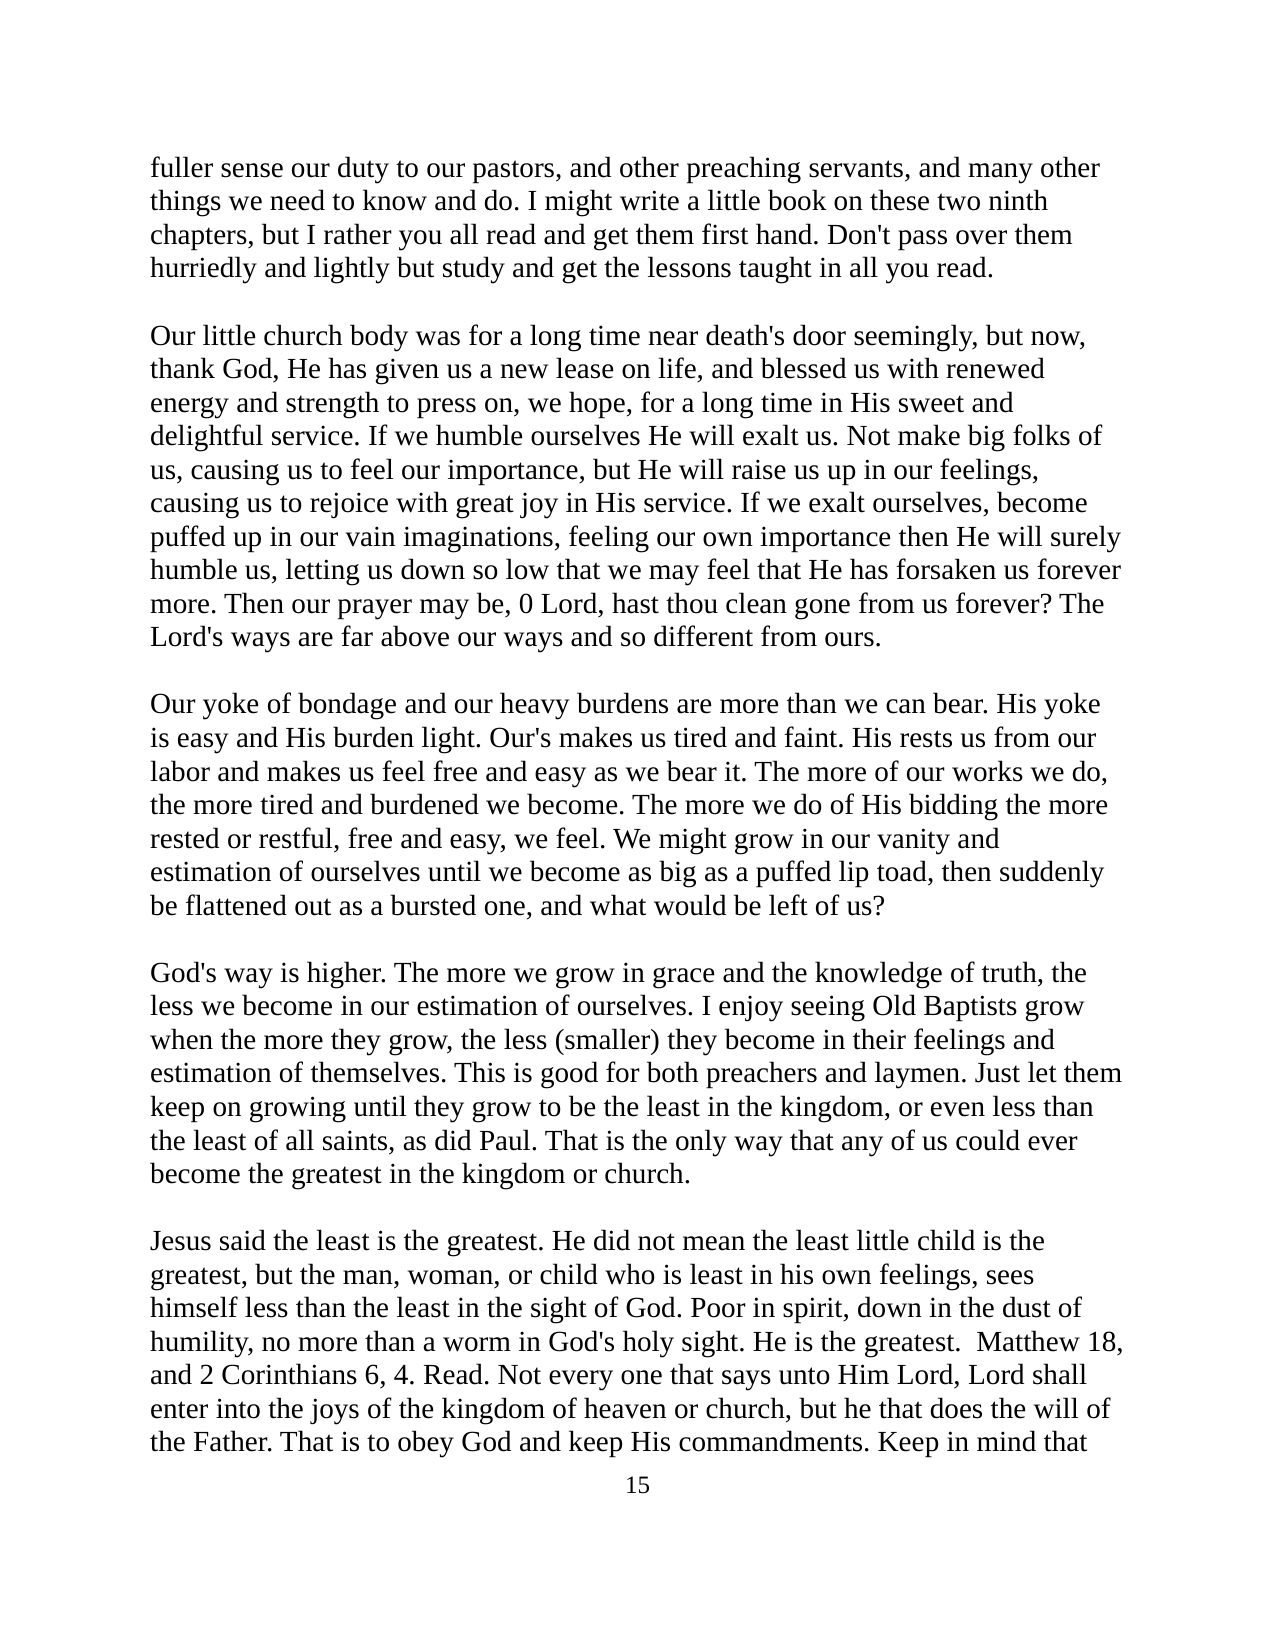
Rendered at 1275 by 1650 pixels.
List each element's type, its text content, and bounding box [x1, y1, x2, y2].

text Our little church body was for a long time near death's door seemingly, but now, thank God, He has given us a new lease on life, and blessed us with renewed energy and strength to press on, we hope, for a long time in His sweet and delightful service. If we humble ourselves He will exalt us. Not make big folks of us, causing us to feel our importance, but He will raise us up in our feelings, causing us to rejoice with great joy in His service. If we exalt ourselves, become puffed up in our vain imaginations, feeling our own importance then He will surely humble us, letting us down so low that we may feel that He has forsaken us forever more. Then our prayer may be, 0 Lord, hast thou clean gone from us forever? The Lord's ways are far above our ways and so different from ours. [150, 318, 1125, 653]
text Our yoke of bondage and our heavy burdens are more than we can bear. His yoke is easy and His burden light. Our's makes us tired and faint. His rests us from our labor and makes us feel free and easy as we bear it. The more of our works we do, the more tired and burdened we become. The more we do of His bidding the more rested or restful, free and easy, we feel. We might grow in our vanity and estimation of ourselves until we become as big as a puffed lip toad, then suddenly be flattened out as a bursted one, and what would be left of us? [150, 687, 1125, 921]
text God's way is higher. The more we grow in grace and the knowledge of truth, the less we become in our estimation of ourselves. I enjoy seeing Old Baptists grow when the more they grow, the less (smaller) they become in their feelings and estimation of themselves. This is good for both preachers and laymen. Just let them keep on growing until they grow to be the least in the kingdom, or even less than the least of all saints, as did Paul. That is the only way that any of us could ever become the greatest in the kingdom or church. [150, 955, 1125, 1190]
text Jesus said the least is the greatest. He did not mean the least little child is the greatest, but the man, woman, or child who is least in his own feelings, sees himself less than the least in the sight of God. Poor in spirit, down in the dust of humility, no more than a worm in God's holy sight. He is the greatest. Matthew 18, and 2 Corinthians 6, 4. Read. Not every one that says unto Him Lord, Lord shall enter into the joys of the kingdom of heaven or church, but he that does the will of the Father. That is to obey God and keep His commandments. Keep in mind that [150, 1223, 1125, 1458]
text fuller sense our duty to our pastors, and other preaching servants, and many other things we need to know and do. I might write a little book on these two ninth chapters, but I rather you all read and get them first hand. Don't pass over them hurriedly and lightly but study and get the lessons taught in all you read. [150, 150, 1125, 284]
